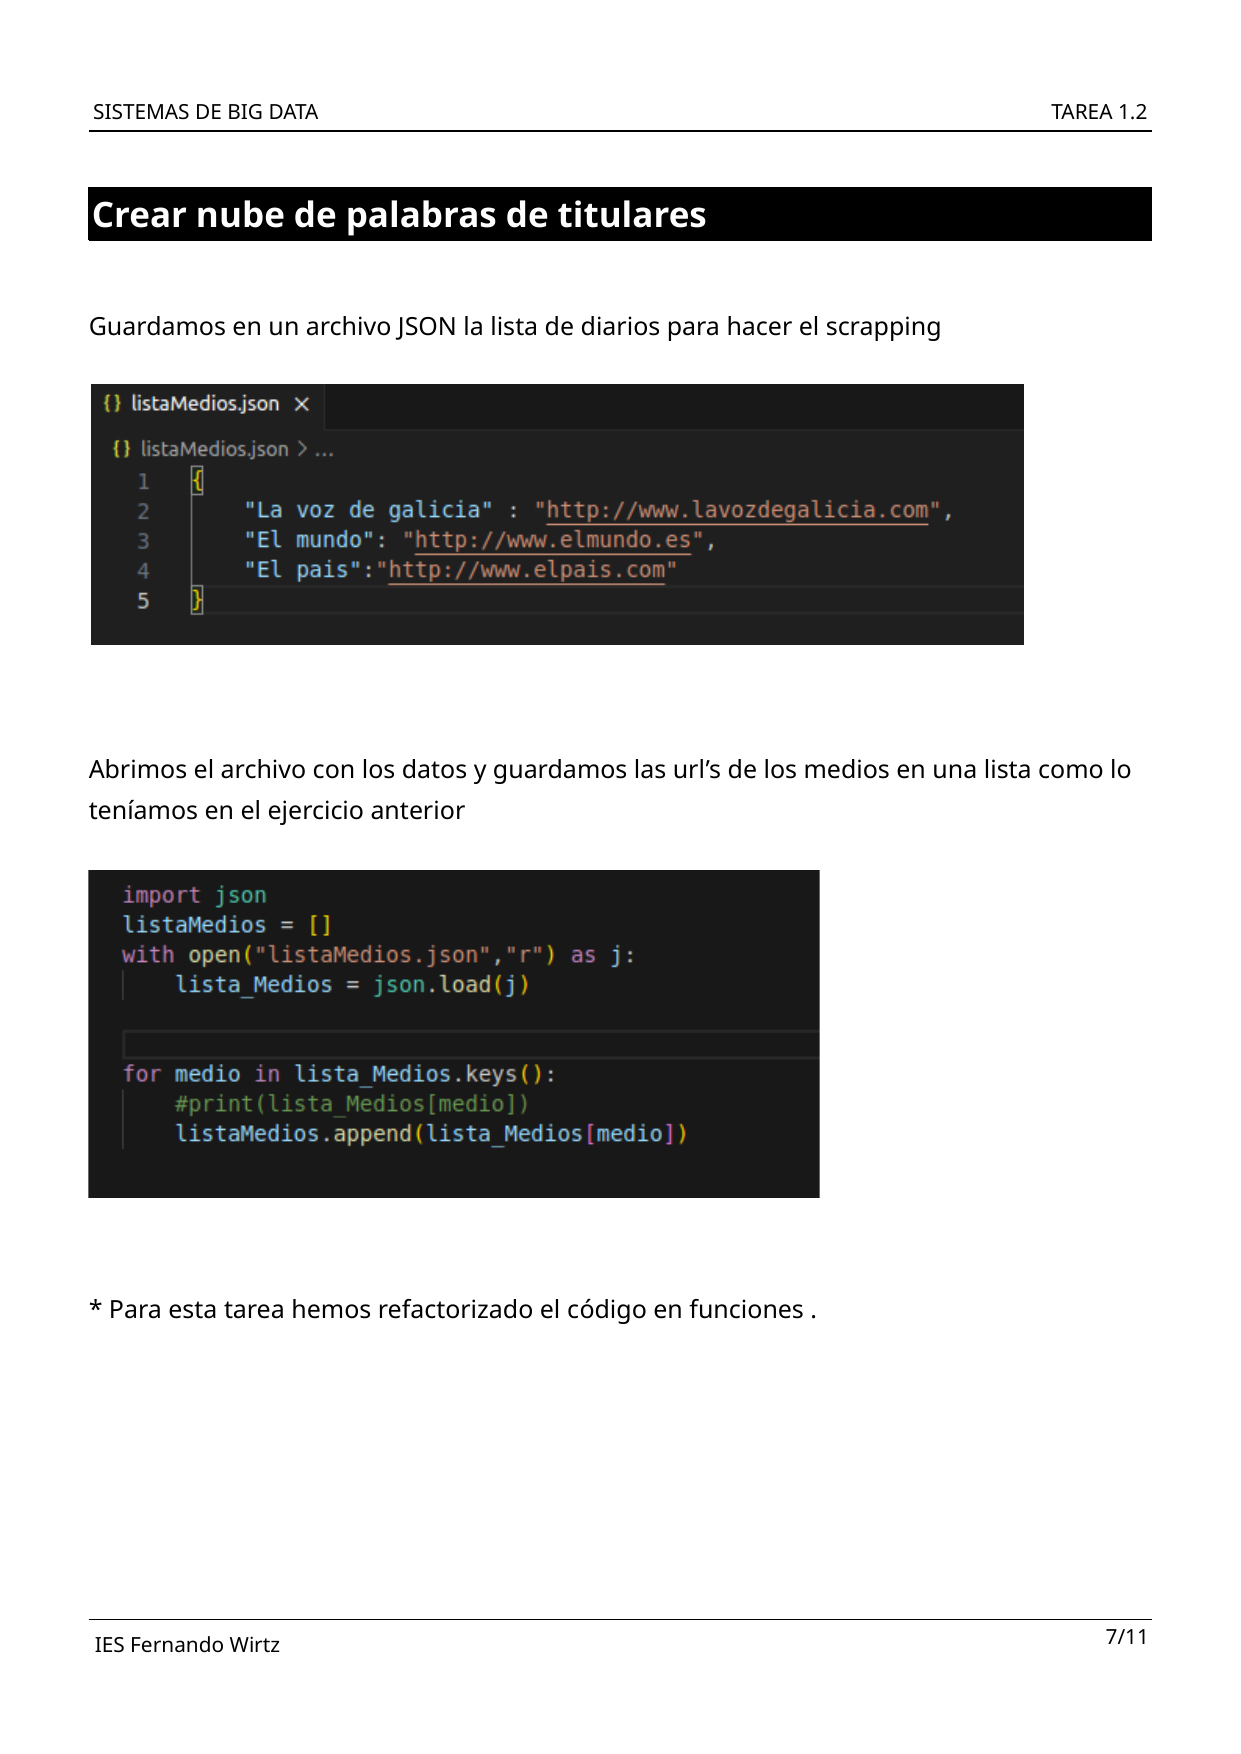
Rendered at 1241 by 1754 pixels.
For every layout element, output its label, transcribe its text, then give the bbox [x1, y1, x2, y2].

picture [88, 870, 820, 1198]
text Guardamos en un archivo JSON la lista de diarios para hacer el scrapping [88, 308, 1152, 342]
text * Para esta tarea hemos refactorizado el código en funciones . [88, 1291, 1152, 1325]
text Abrimos el archivo con los datos y guardamos las url’s de los medios en una lista como lo teníamos en el ejercicio anterior [88, 752, 1152, 827]
picture [91, 384, 1024, 645]
subtitle Crear nube de palabras de titulares [90, 188, 1151, 240]
